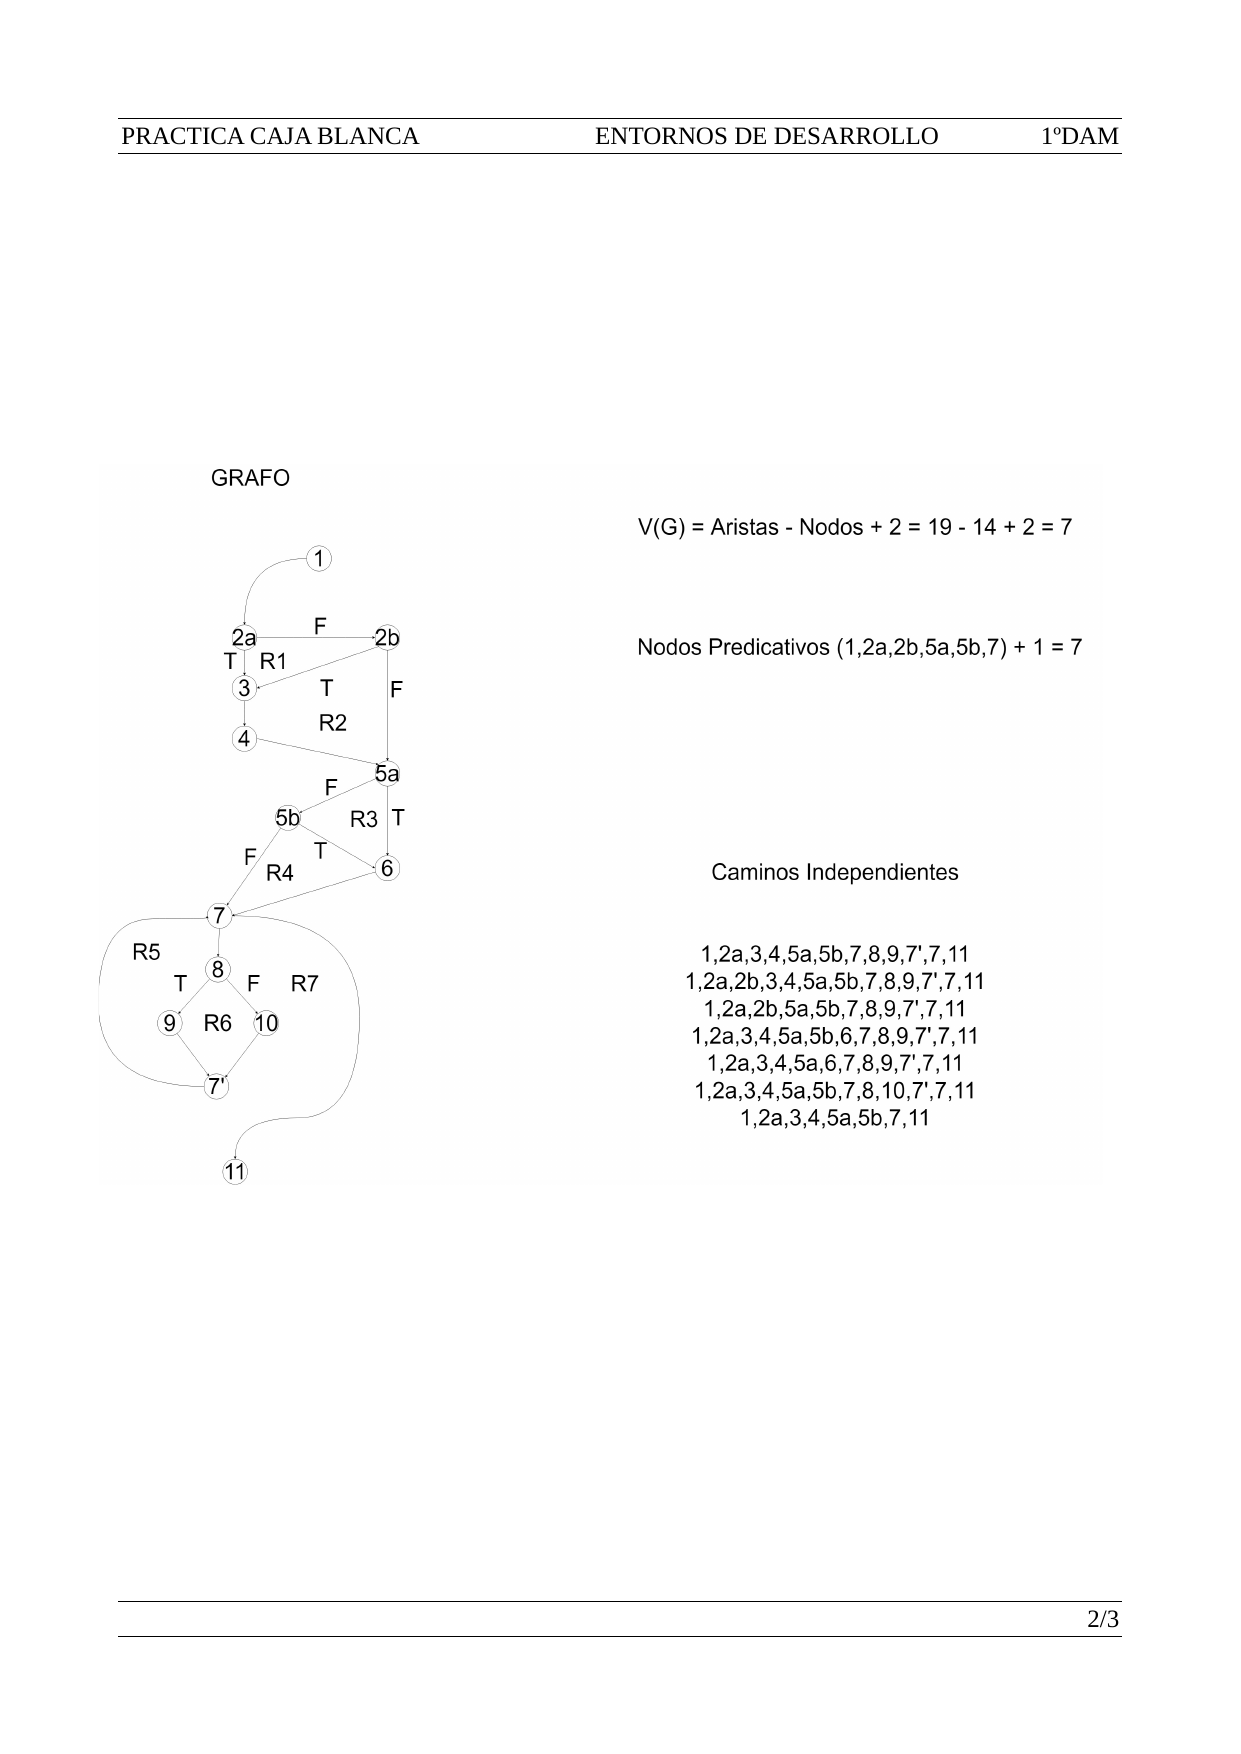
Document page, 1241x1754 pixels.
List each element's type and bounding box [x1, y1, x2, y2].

picture [98, 464, 1103, 1185]
